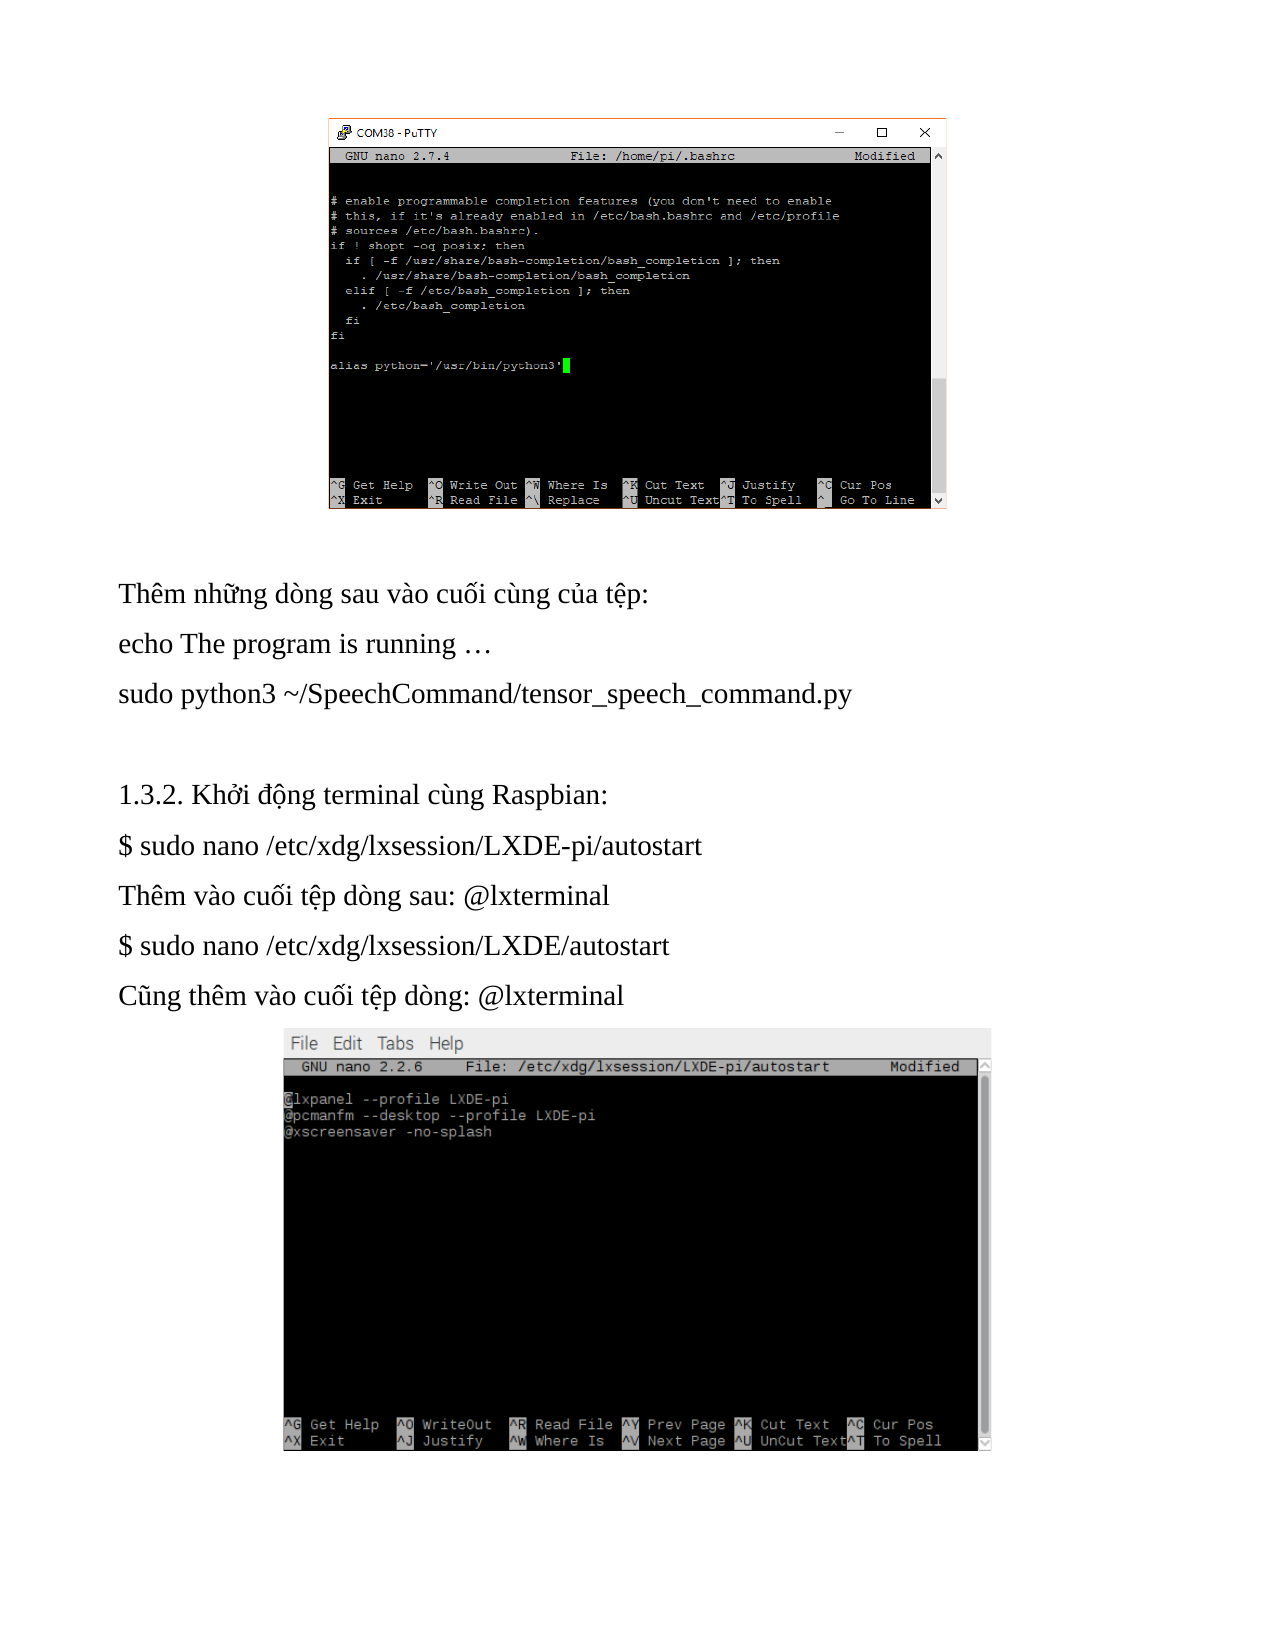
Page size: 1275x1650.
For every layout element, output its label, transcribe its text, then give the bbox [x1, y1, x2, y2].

text Thêm những dòng sau vào cuối cùng của tệp: [118, 576, 1157, 609]
picture [328, 118, 947, 509]
text sudo python3 ~/SpeechCommand/tensor_speech_command.py [118, 677, 1157, 710]
text Cũng thêm vào cuối tệp dòng: @lxterminal [118, 978, 1157, 1012]
text Thêm vào cuối tệp dòng sau: @lxterminal [118, 878, 1157, 911]
text echo The program is running … [118, 626, 1157, 660]
text $ sudo nano /etc/xdg/lxsession/LXDE-pi/autostart [118, 828, 1157, 861]
picture [283, 1028, 992, 1451]
text $ sudo nano /etc/xdg/lxsession/LXDE/autostart [118, 928, 1157, 962]
text 1.3.2. Khởi động terminal cùng Raspbian: [118, 777, 1157, 811]
